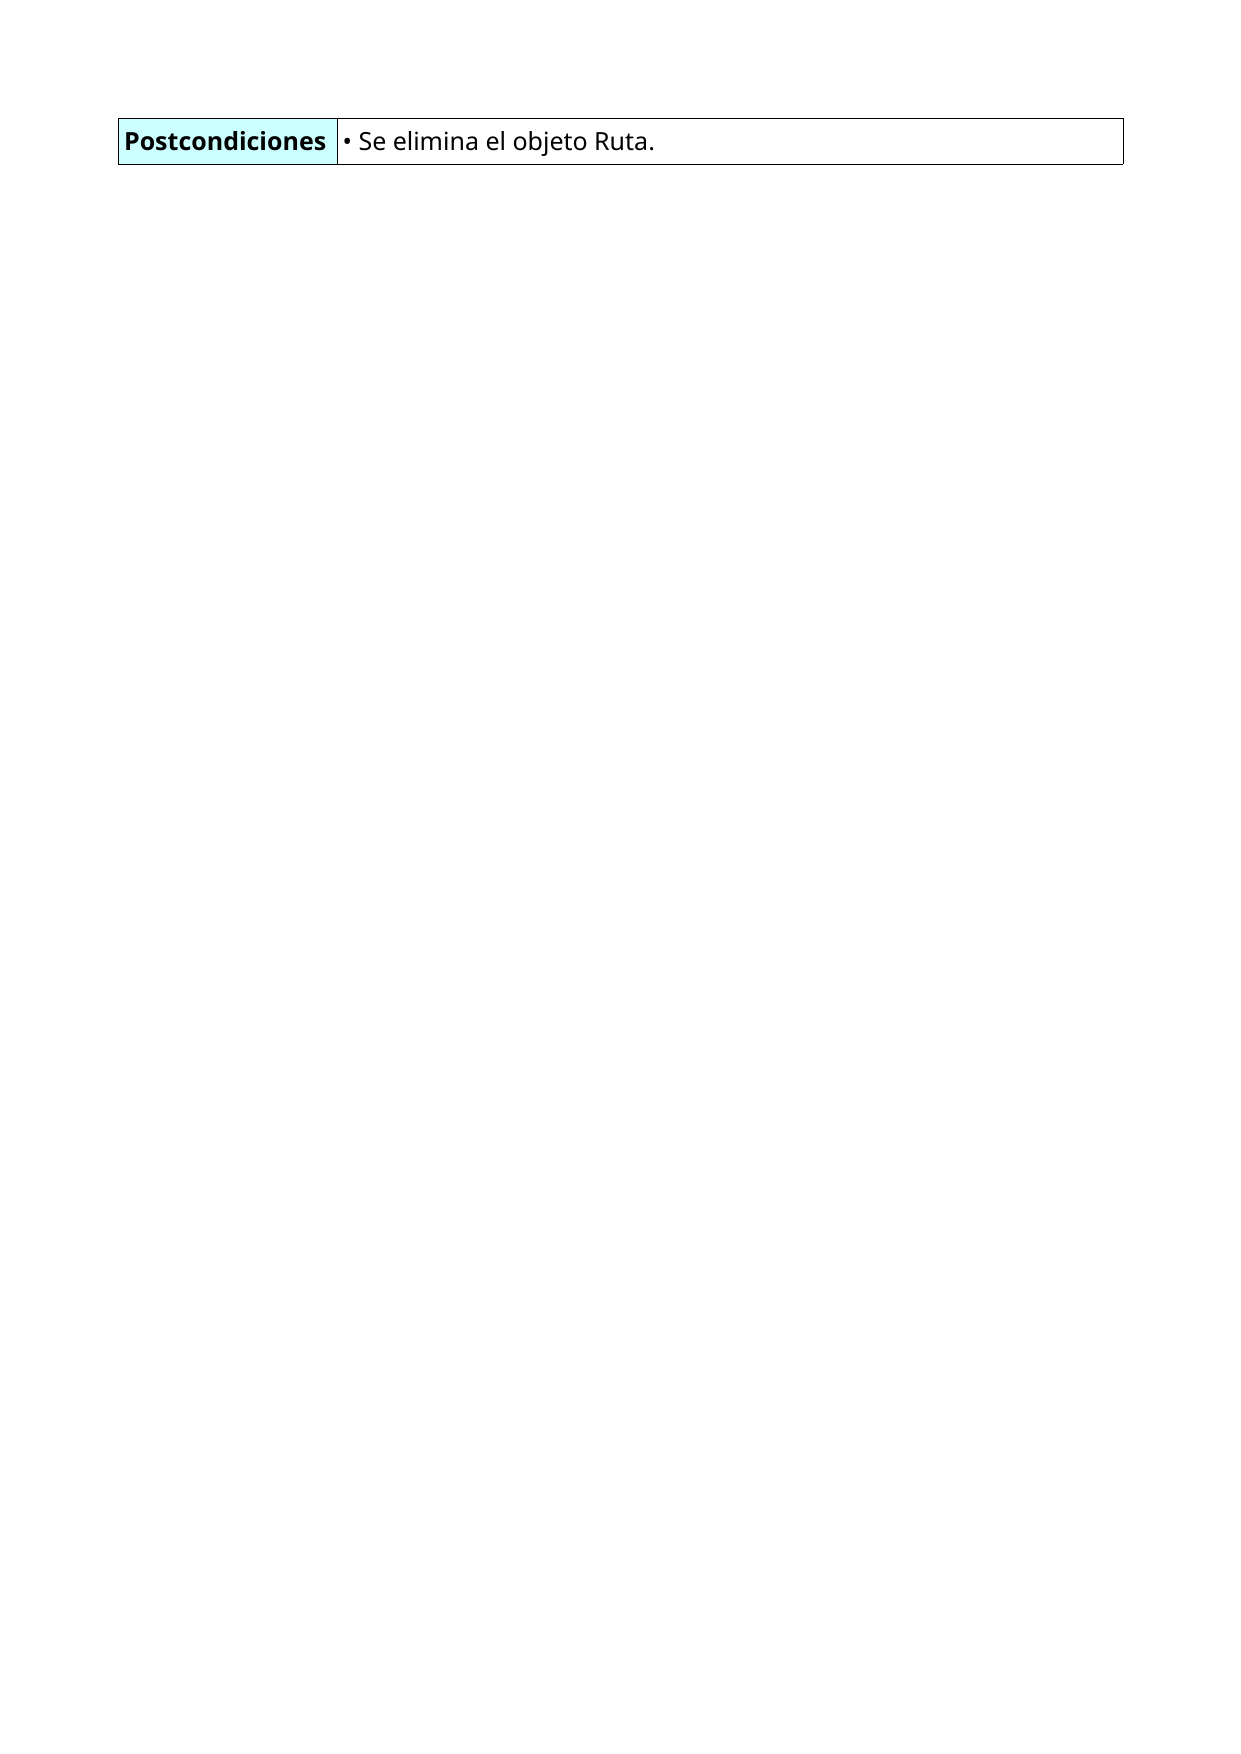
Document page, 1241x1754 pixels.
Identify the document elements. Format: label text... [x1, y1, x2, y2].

table_cell Postcondiciones [119, 119, 337, 164]
table_cell • Se elimina el objeto Ruta. [338, 119, 1123, 164]
